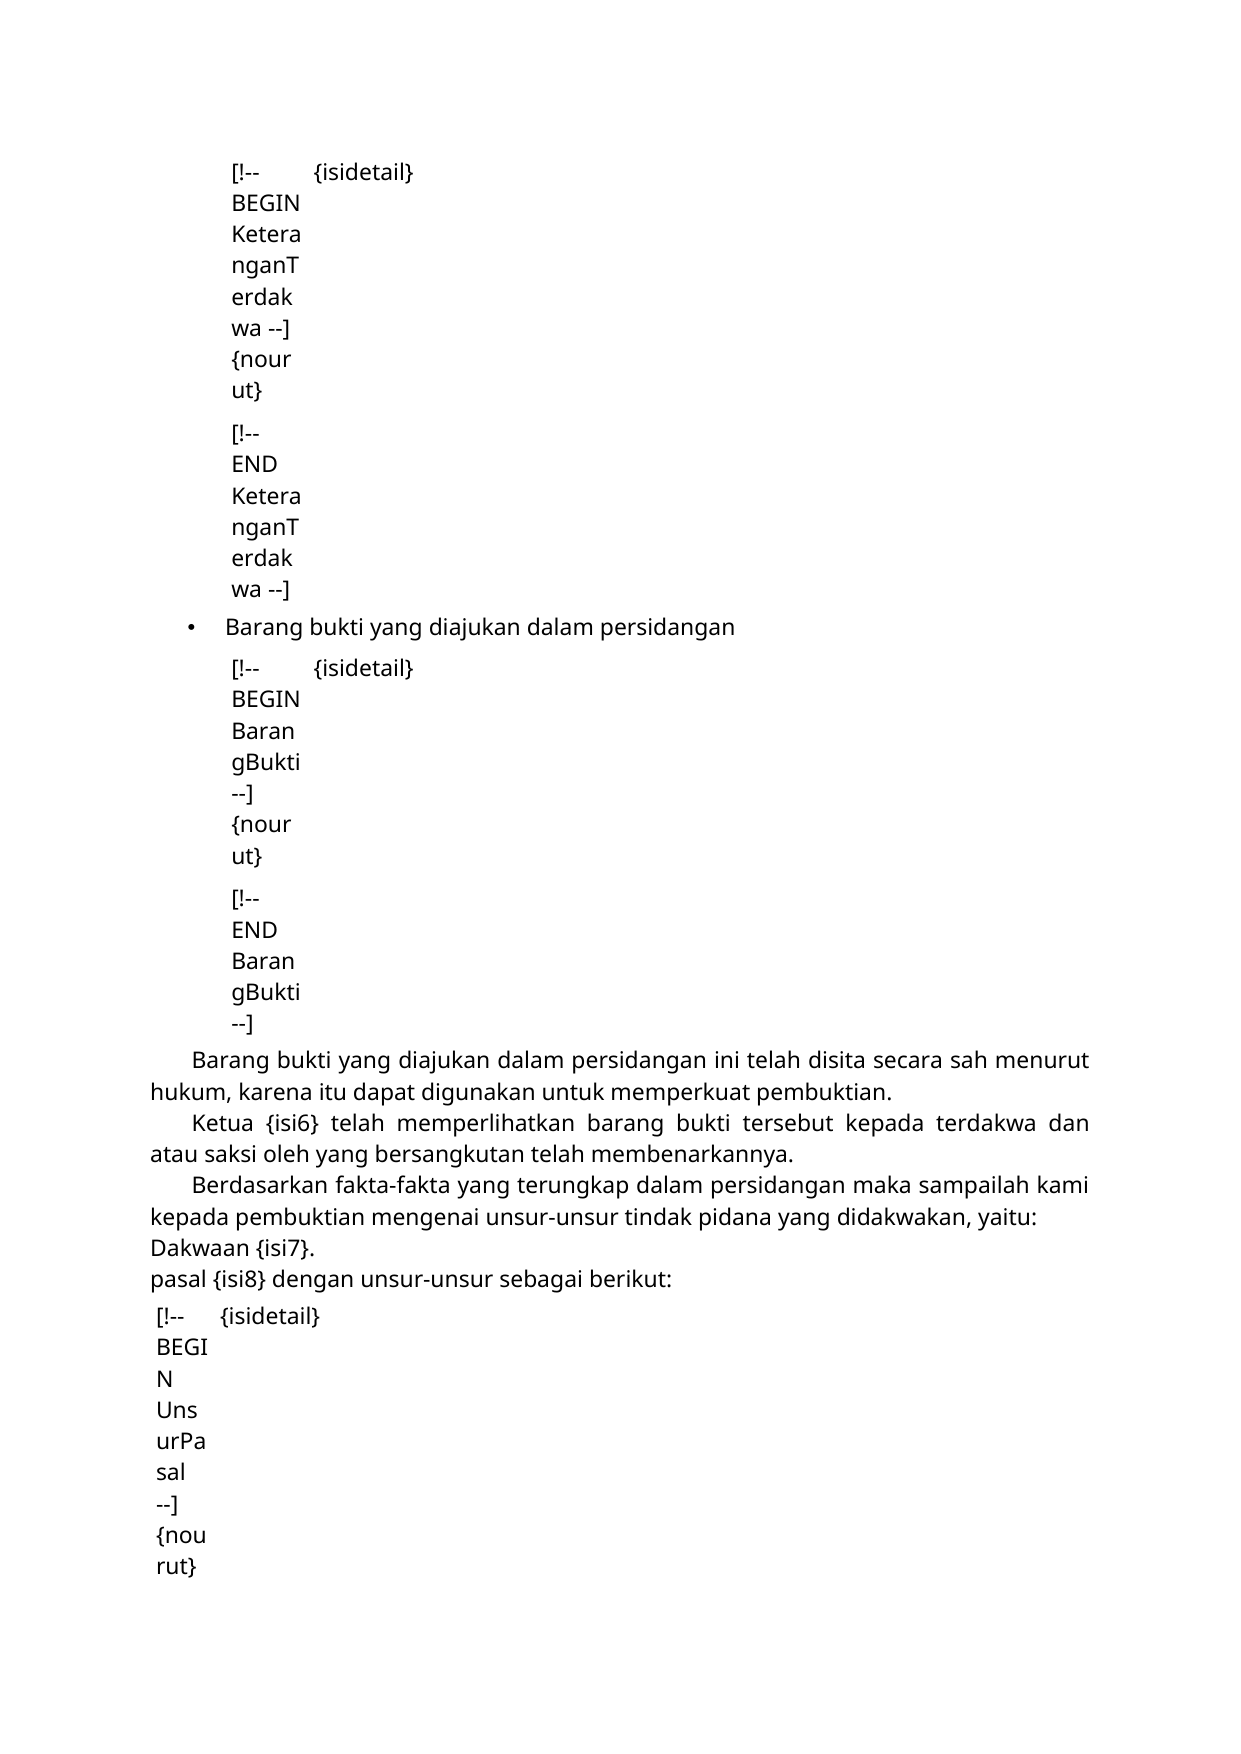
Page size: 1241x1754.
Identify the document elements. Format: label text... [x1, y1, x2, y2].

table_cell [308, 877, 1090, 1044]
text Berdasarkan fakta-fakta yang terungkap dalam persidangan maka sampailah kami kepada pembuktian mengenai unsur-unsur tindak pidana yang didakwakan, yaitu: [150, 1169, 1090, 1232]
table_header {isidetail} [308, 150, 1090, 411]
text Dakwaan {isi7}. [150, 1232, 1090, 1263]
table_cell [!-- END KeteranganTerdakwa --] [225, 411, 307, 610]
table_cell [308, 411, 1090, 610]
text Barang bukti yang diajukan dalam persidangan ini telah disita secara sah menurut hukum, karena itu dapat digunakan untuk memperkuat pembuktian. [150, 1044, 1090, 1107]
table_header [!-- BEGIN KeteranganTerdakwa --]{nourut} [225, 150, 307, 411]
table_header [!-- BEGIN BarangBukti --]{nourut} [225, 646, 307, 877]
table_cell [!-- END BarangBukti --] [225, 877, 307, 1044]
table_header {isidetail} [308, 646, 1090, 877]
table_header [!-- BEGIN UnsurPasal --]{nourut} [150, 1294, 214, 1587]
text pasal {isi8} dengan unsur-unsur sebagai berikut: [150, 1263, 1090, 1294]
list Barang bukti yang diajukan dalam persidangan [187, 610, 1090, 642]
text Ketua {isi6} telah memperlihatkan barang bukti tersebut kepada terdakwa dan atau saksi oleh yang bersangkutan telah membenarkannya. [150, 1107, 1090, 1169]
table_header {isidetail} [214, 1294, 1090, 1587]
